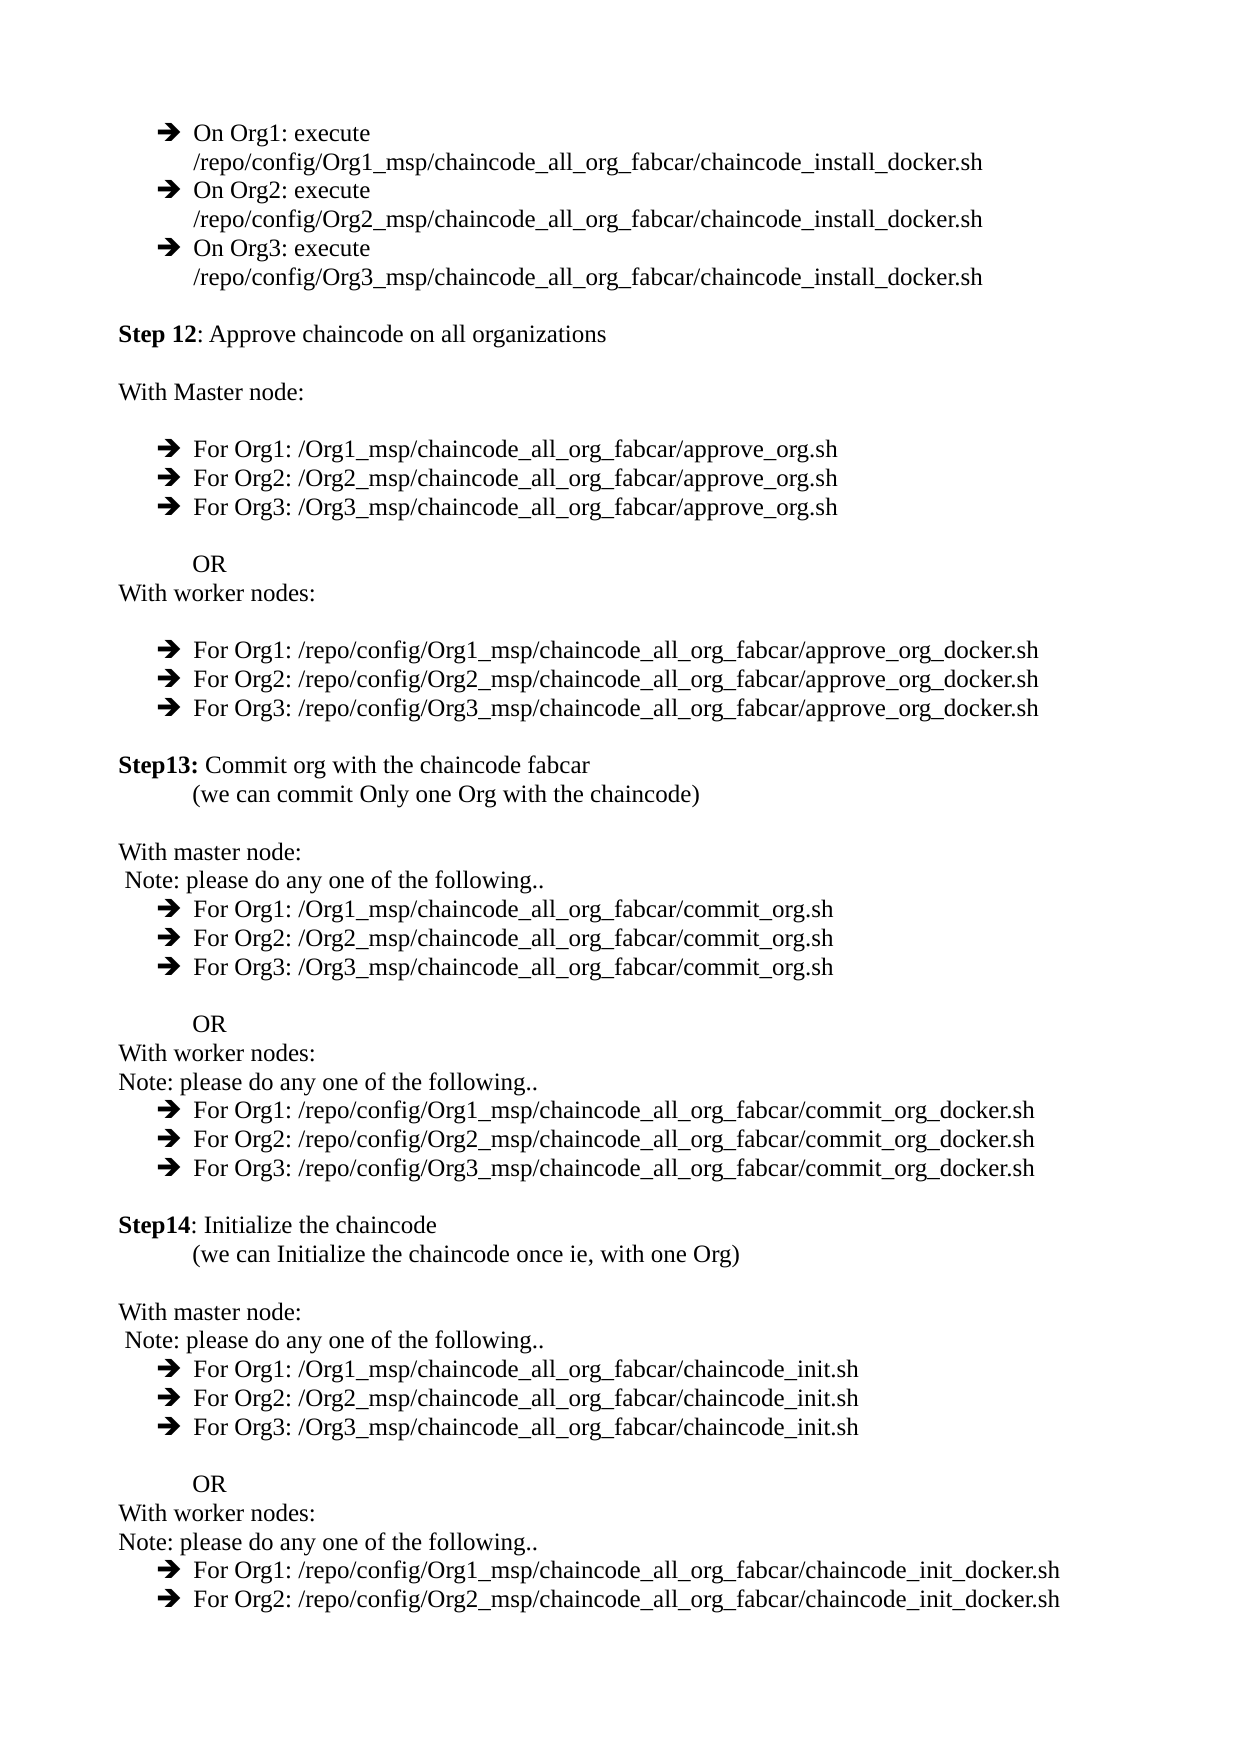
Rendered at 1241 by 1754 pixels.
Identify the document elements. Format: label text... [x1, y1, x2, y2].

text Note: please do any one of the following.. [118, 1326, 1122, 1354]
list For Org1: /repo/config/Org1_msp/chaincode_all_org_fabcar/chaincode_init_docker.sh [156, 1556, 1122, 1584]
list For Org2: /Org2_msp/chaincode_all_org_fabcar/commit_org.sh [156, 923, 1122, 952]
text OR [118, 1469, 1122, 1498]
text With worker nodes: [118, 1038, 1122, 1067]
list For Org1: /Org1_msp/chaincode_all_org_fabcar/chaincode_init.sh [156, 1354, 1122, 1383]
list For Org1: /Org1_msp/chaincode_all_org_fabcar/approve_org.sh [156, 434, 1122, 463]
list For Org2: /repo/config/Org2_msp/chaincode_all_org_fabcar/commit_org_docker.sh [156, 1124, 1122, 1153]
text Step 12: Approve chaincode on all organizations [118, 319, 1122, 348]
list For Org3: /Org3_msp/chaincode_all_org_fabcar/approve_org.sh [156, 492, 1122, 521]
text Step14: Initialize the chaincode [118, 1211, 1122, 1239]
list For Org3: /repo/config/Org3_msp/chaincode_all_org_fabcar/approve_org_docker.sh [156, 693, 1122, 722]
list For Org1: /repo/config/Org1_msp/chaincode_all_org_fabcar/commit_org_docker.sh [156, 1096, 1122, 1124]
text (we can commit Only one Org with the chaincode) [118, 779, 1122, 808]
list On Org2: execute /repo/config/Org2_msp/chaincode_all_org_fabcar/chaincode_install_docker.sh [156, 176, 1122, 233]
text OR [118, 549, 1122, 578]
text OR [118, 1009, 1122, 1038]
text With master node: [118, 837, 1122, 866]
text Note: please do any one of the following.. [118, 866, 1122, 894]
text With Master node: [118, 377, 1122, 406]
text With worker nodes: [118, 578, 1122, 607]
list For Org1: /Org1_msp/chaincode_all_org_fabcar/commit_org.sh [156, 894, 1122, 923]
list On Org1: execute /repo/config/Org1_msp/chaincode_all_org_fabcar/chaincode_install_docker.sh [156, 118, 1122, 176]
text Note: please do any one of the following.. [118, 1527, 1122, 1556]
text With worker nodes: [118, 1498, 1122, 1527]
text With master node: [118, 1297, 1122, 1326]
list For Org3: /repo/config/Org3_msp/chaincode_all_org_fabcar/commit_org_docker.sh [156, 1153, 1122, 1182]
list For Org1: /repo/config/Org1_msp/chaincode_all_org_fabcar/approve_org_docker.sh [156, 636, 1122, 664]
list For Org2: /repo/config/Org2_msp/chaincode_all_org_fabcar/approve_org_docker.sh [156, 664, 1122, 693]
text Step13: Commit org with the chaincode fabcar [118, 751, 1122, 779]
list For Org3: /Org3_msp/chaincode_all_org_fabcar/commit_org.sh [156, 952, 1122, 981]
list On Org3: execute /repo/config/Org3_msp/chaincode_all_org_fabcar/chaincode_install_docker.sh [156, 233, 1122, 291]
text (we can Initialize the chaincode once ie, with one Org) [118, 1239, 1122, 1268]
list For Org2: /Org2_msp/chaincode_all_org_fabcar/chaincode_init.sh [156, 1383, 1122, 1412]
list For Org2: /repo/config/Org2_msp/chaincode_all_org_fabcar/chaincode_init_docker.sh [156, 1584, 1122, 1613]
list For Org3: /Org3_msp/chaincode_all_org_fabcar/chaincode_init.sh [156, 1412, 1122, 1441]
text Note: please do any one of the following.. [118, 1067, 1122, 1096]
list For Org2: /Org2_msp/chaincode_all_org_fabcar/approve_org.sh [156, 463, 1122, 492]
